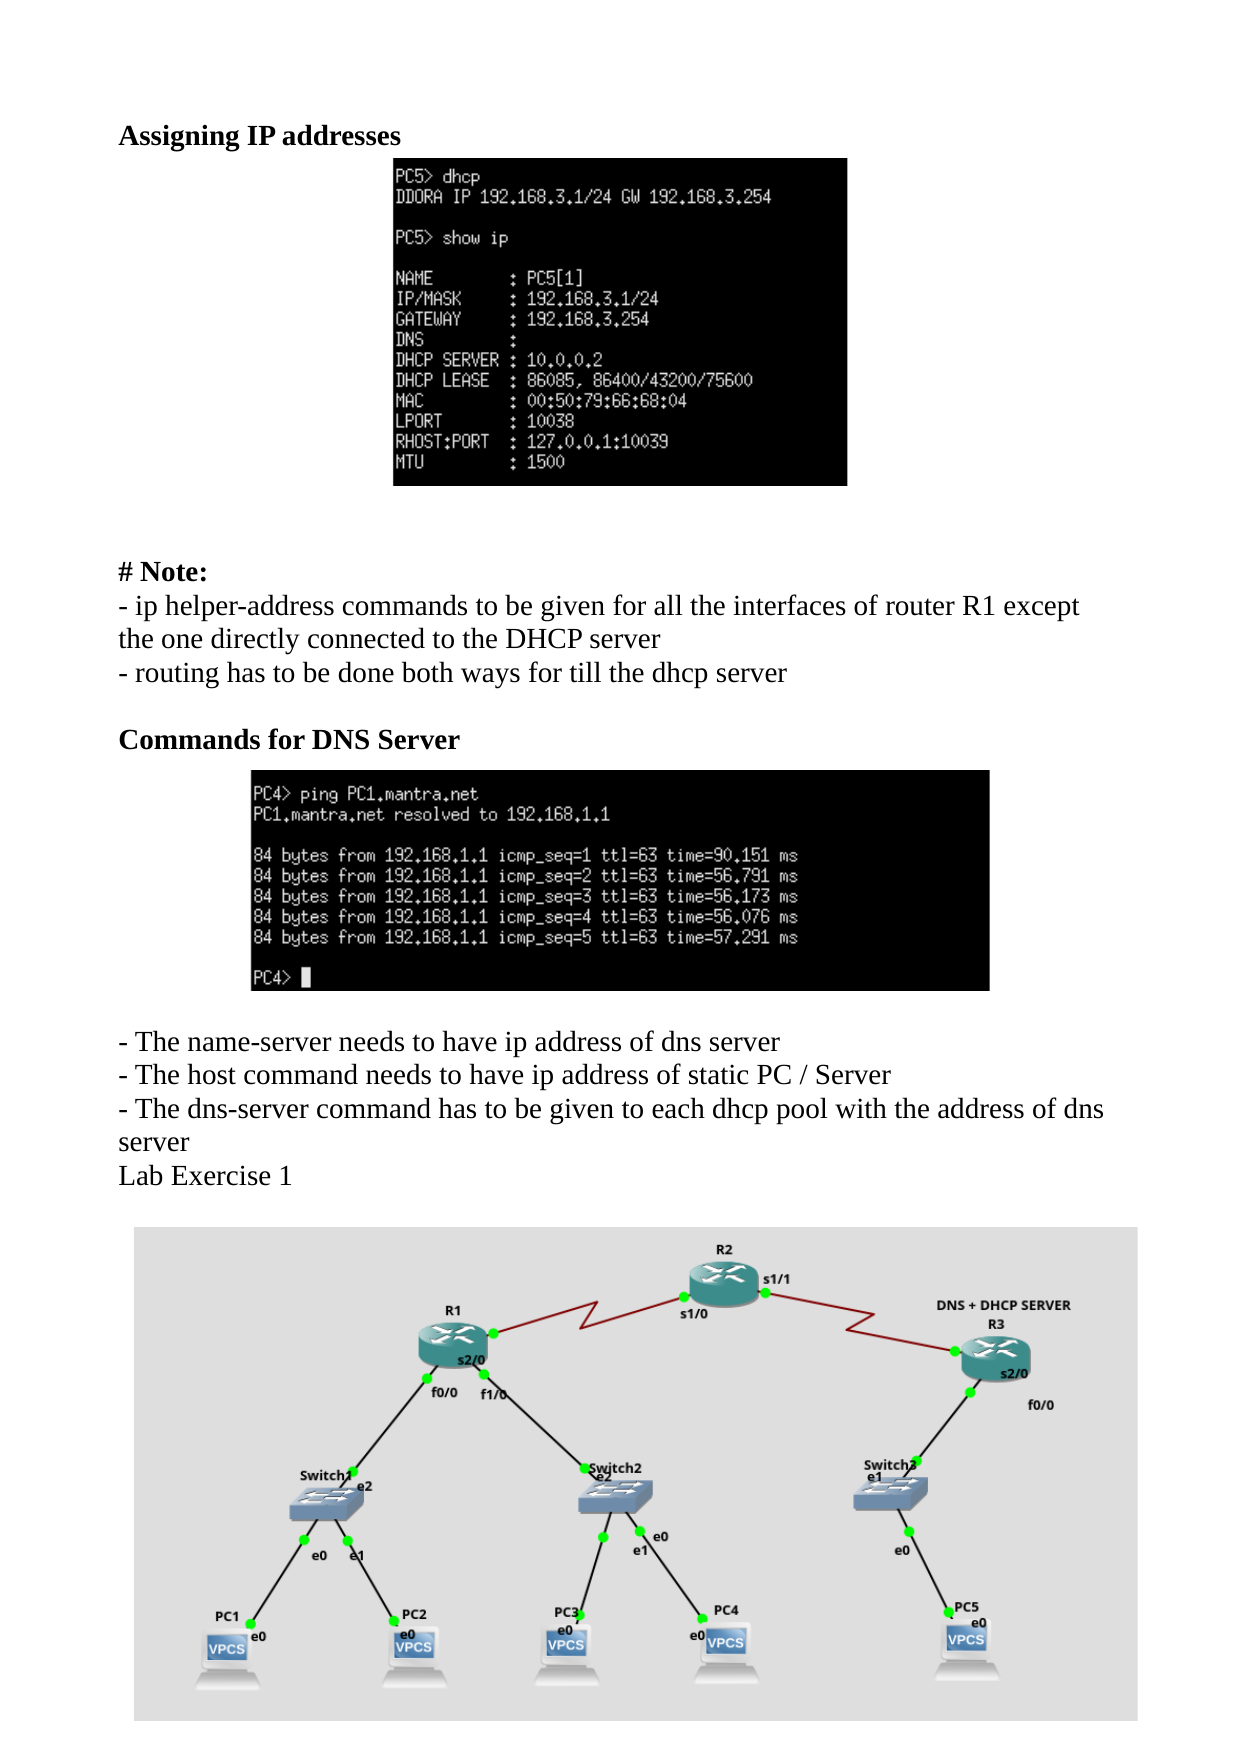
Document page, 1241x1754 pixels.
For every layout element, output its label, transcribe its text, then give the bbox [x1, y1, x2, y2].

picture [133, 1227, 1138, 1721]
text - The host command needs to have ip address of static PC / Server [118, 1057, 1122, 1091]
text - ip helper-address commands to be given for all the interfaces of router R1 except the one directly connected to the DHCP server [118, 588, 1122, 655]
text # Note: [118, 554, 1122, 588]
text Lab Exercise 1 [118, 1158, 1122, 1191]
picture [392, 158, 848, 486]
text - The name-server needs to have ip address of dns server [118, 1024, 1122, 1057]
text Commands for DNS Server [118, 722, 1122, 755]
text - routing has to be done both ways for till the dhcp server [118, 655, 1122, 688]
text Assigning IP addresses [118, 118, 1122, 152]
picture [250, 770, 990, 991]
text - The dns-server command has to be given to each dhcp pool with the address of dns server [118, 1091, 1122, 1158]
